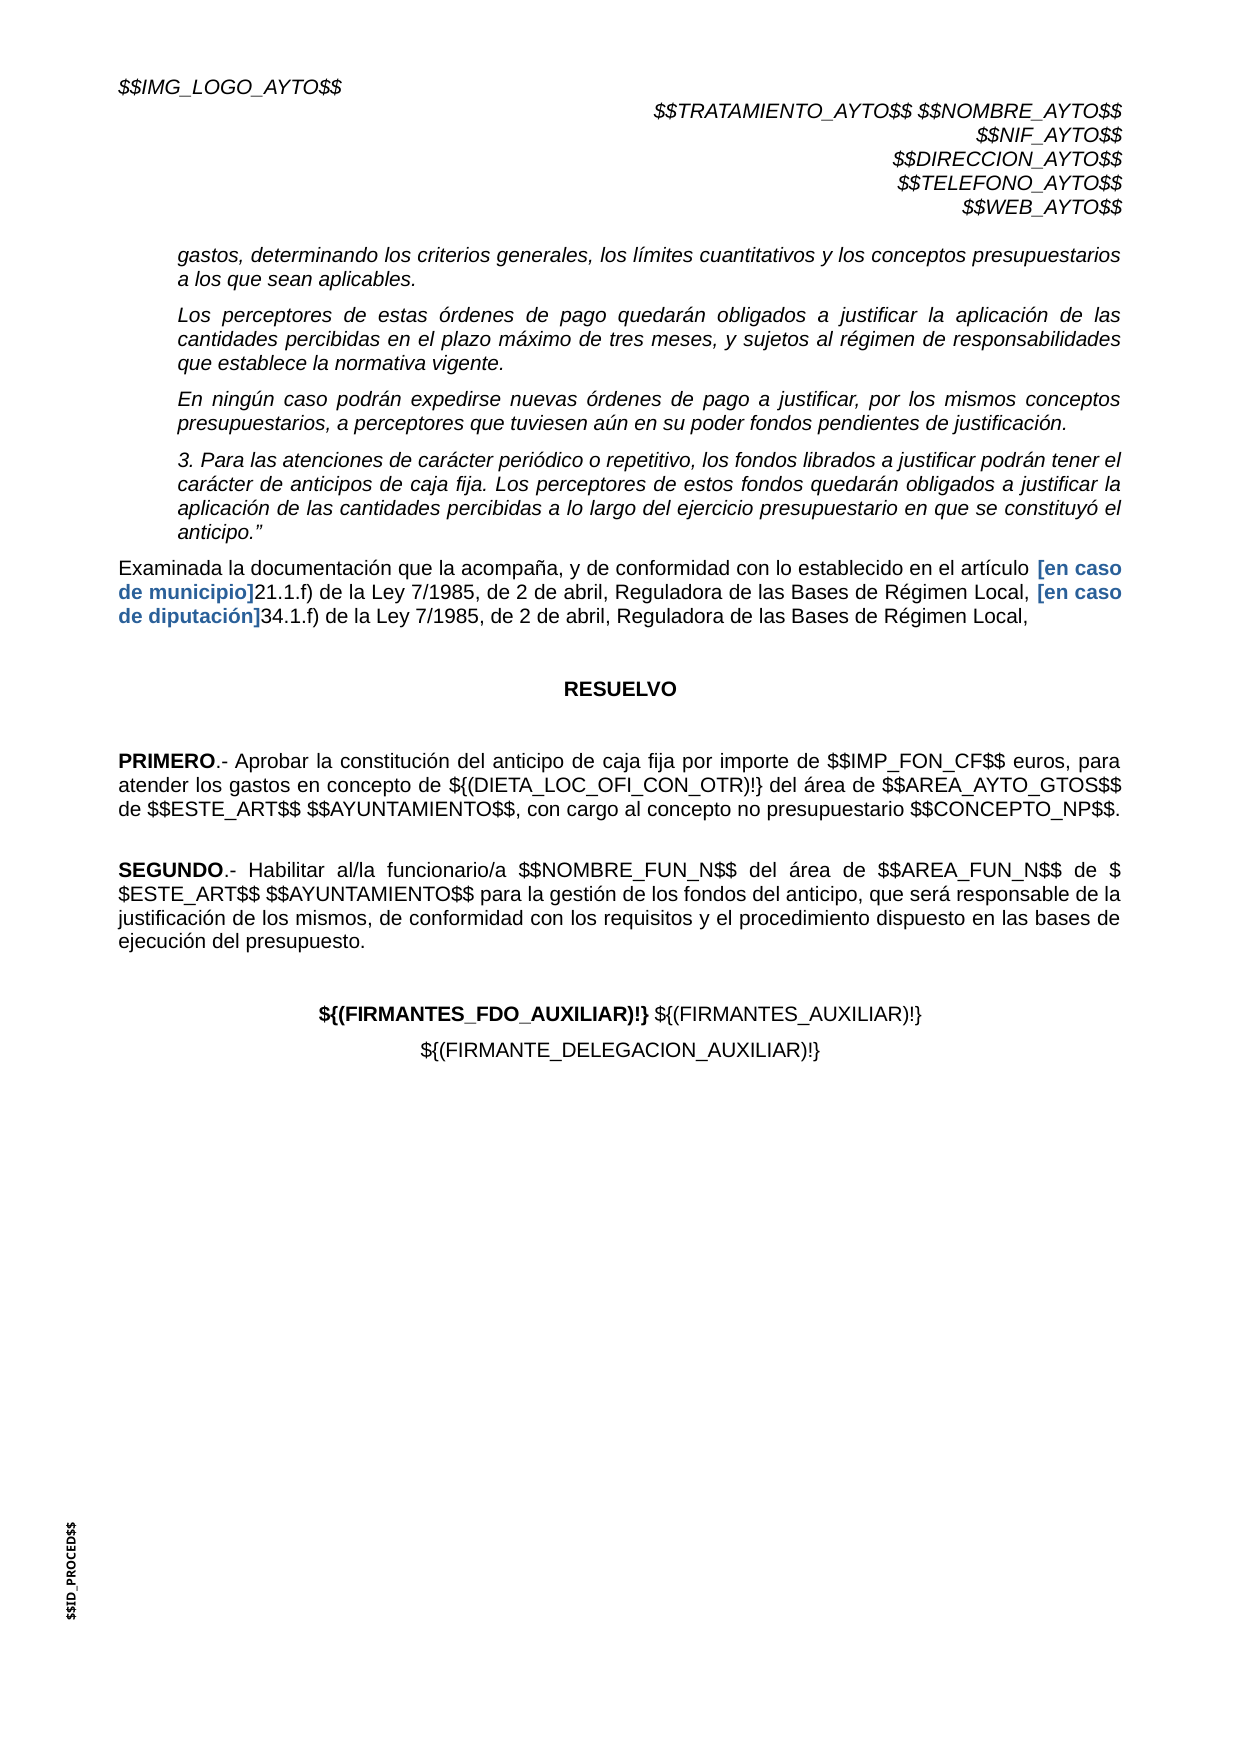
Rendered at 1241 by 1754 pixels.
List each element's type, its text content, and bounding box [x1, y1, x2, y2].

text 3. Para las atenciones de carácter periódico o repetitivo, los fondos librados a justificar podrán tener el carácter de anticipos de caja fija. Los perceptores de estos fondos quedarán obligados a justificar la aplicación de las cantidades percibidas a lo largo del ejercicio presupuestario en que se constituyó el anticipo.” [177, 448, 1122, 543]
text RESUELVO [118, 676, 1122, 700]
text Examinada la documentación que la acompaña, y de conformidad con lo establecido en el artículo [en caso de municipio]21.1.f) de la Ley 7/1985, de 2 de abril, Reguladora de las Bases de Régimen Local, [en caso de diputación]34.1.f) de la Ley 7/1985, de 2 de abril, Reguladora de las Bases de Régimen Local, [118, 556, 1122, 628]
text [#if FIRMANTES!?length > 1] [#assign FIRMANTES_FDO_AUXILIAR="Fdo:"] [#assign FIRMANTES_AUXILIAR=FIRMANTES] [#else] [#assign FIRMANTES_FDO_AUXILIAR="Fdo:"] [#assign FIRMANTES_AUXILIAR="El/La Alcalde/sa"] [/#if] [#if FIRMANTE_DELEGACION!?length > 1] [#assign FIRMANTE_DELEGACION_AUXILIAR=FIRMANTE_DELEGACION] [/#if]${(FIRMANTES_FDO_AUXILIAR)!} ${(FIRMANTES_AUXILIAR)!} [118, 1002, 1122, 1026]
text SEGUNDO.- Habilitar al/la funcionario/a $$NOMBRE_FUN_N$$ del área de $$AREA_FUN_N$$ de $$ESTE_ART$$ $$AYUNTAMIENTO$$ para la gestión de los fondos del anticipo, que será responsable de la justificación de los mismos, de conformidad con los requisitos y el procedimiento dispuesto en las bases de ejecución del presupuesto. [118, 857, 1122, 953]
text Los perceptores de estas órdenes de pago quedarán obligados a justificar la aplicación de las cantidades percibidas en el plazo máximo de tres meses, y sujetos al régimen de responsabilidades que establece la normativa vigente. [177, 303, 1122, 375]
text PRIMERO.- Aprobar la constitución del anticipo de caja fija por importe de $$IMP_FON_CF$$ euros, para atender los gastos en concepto de [#if DIETA_LOC_OFI_CON_OTR_label??][#assign DIETA_LOC_OFI_CON_OTR=DIETA_LOC_OFI_CON_OTR_label][/#if]${(DIETA_LOC_OFI_CON_OTR)!} del área de $$AREA_AYTO_GTOS$$ de $$ESTE_ART$$ $$AYUNTAMIENTO$$, con cargo al concepto no presupuestario $$CONCEPTO_NP$$. [118, 749, 1122, 845]
text En ningún caso podrán expedirse nuevas órdenes de pago a justificar, por los mismos conceptos presupuestarios, a perceptores que tuviesen aún en su poder fondos pendientes de justificación. [177, 387, 1122, 435]
text ${(FIRMANTE_DELEGACION_AUXILIAR)!} [118, 1038, 1122, 1062]
text gastos, determinando los criterios generales, los límites cuantitativos y los conceptos presupuestarios a los que sean aplicables. [177, 243, 1122, 291]
